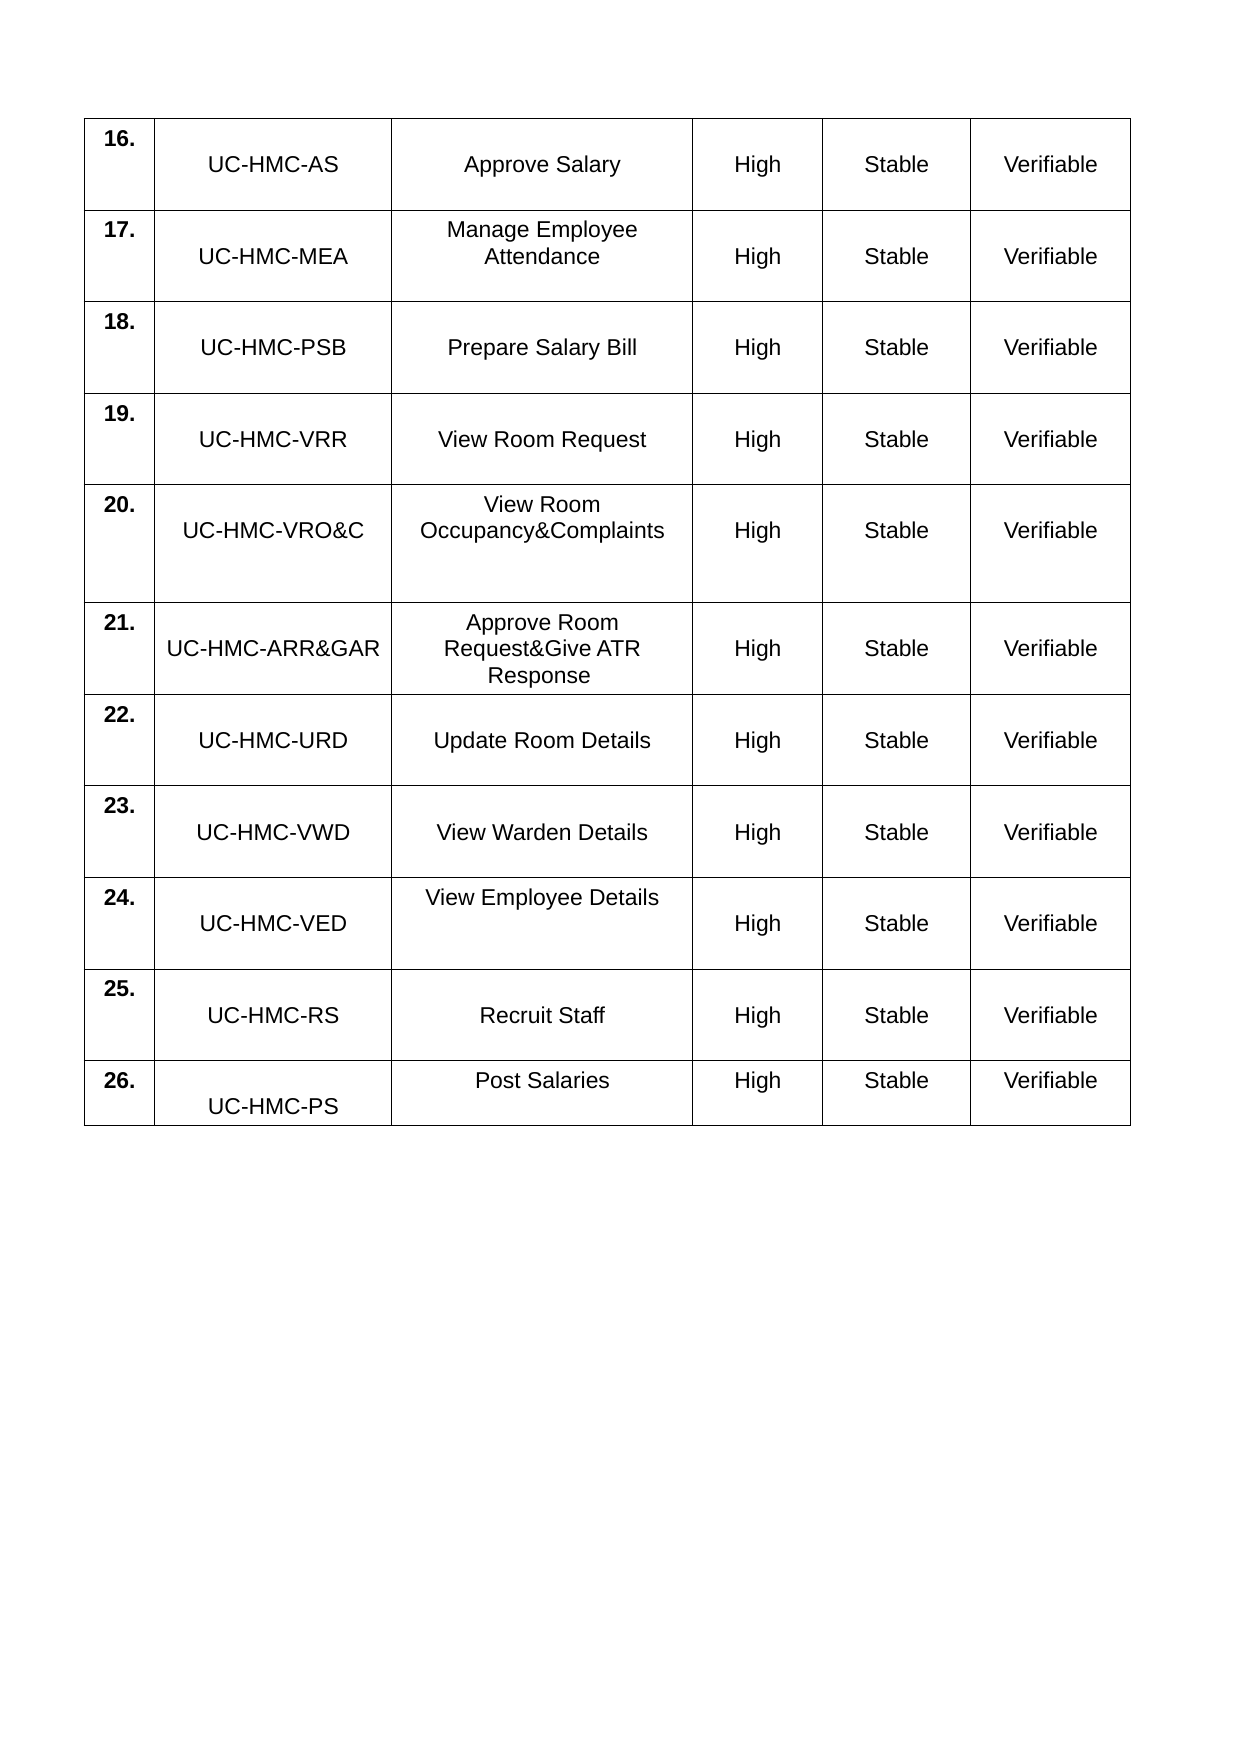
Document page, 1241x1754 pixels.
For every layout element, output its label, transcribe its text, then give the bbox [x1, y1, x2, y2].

table_cell Stable [823, 970, 970, 1060]
table_cell Verifiable [971, 603, 1130, 694]
table_cell Verifiable [971, 1061, 1130, 1125]
table_cell Verifiable [971, 394, 1130, 484]
table_cell Stable [823, 394, 970, 484]
table_cell Verifiable [971, 695, 1130, 785]
table_cell High [693, 786, 822, 877]
table_cell High [693, 1061, 822, 1125]
table_cell High [693, 211, 822, 301]
table_cell 19. [85, 394, 154, 484]
table_cell Verifiable [971, 119, 1130, 210]
table_cell Recruit Staff [392, 970, 692, 1060]
table_cell Stable [823, 878, 970, 968]
table_cell Approve Room Request&Give ATR Response [392, 603, 692, 694]
table_cell View Employee Details [392, 878, 692, 968]
table_cell Stable [823, 302, 970, 393]
table_cell UC-HMC-RS [155, 970, 391, 1060]
table_cell Verifiable [971, 302, 1130, 393]
table_cell UC-HMC-PS [155, 1061, 391, 1125]
table_cell Stable [823, 119, 970, 210]
table_cell High [693, 695, 822, 785]
table_cell High [693, 302, 822, 393]
table_cell UC-HMC-AS [155, 119, 391, 210]
table_cell 24. [85, 878, 154, 968]
table_cell High [693, 878, 822, 968]
table_cell High [693, 119, 822, 210]
table_cell Stable [823, 485, 970, 602]
table_cell UC-HMC-PSB [155, 302, 391, 393]
table_cell Manage Employee Attendance [392, 211, 692, 301]
table_cell UC-HMC-VED [155, 878, 391, 968]
table_cell Prepare Salary Bill [392, 302, 692, 393]
table_cell UC-HMC-VRR [155, 394, 391, 484]
table_cell 22. [85, 695, 154, 785]
table_cell 25. [85, 970, 154, 1060]
table_cell Verifiable [971, 786, 1130, 877]
table_cell UC-HMC-VWD [155, 786, 391, 877]
table_cell High [693, 603, 822, 694]
table_cell Verifiable [971, 485, 1130, 602]
table_cell Post Salaries [392, 1061, 692, 1125]
table_cell View Warden Details [392, 786, 692, 877]
table_cell Stable [823, 695, 970, 785]
table_cell High [693, 485, 822, 602]
table_cell High [693, 394, 822, 484]
table_cell Stable [823, 211, 970, 301]
table_cell 23. [85, 786, 154, 877]
table_cell Verifiable [971, 211, 1130, 301]
table_cell 16. [85, 119, 154, 210]
table_cell 20. [85, 485, 154, 602]
table_cell High [693, 970, 822, 1060]
table_cell Stable [823, 786, 970, 877]
table_cell Verifiable [971, 878, 1130, 968]
table_cell Update Room Details [392, 695, 692, 785]
table_cell 26. [85, 1061, 154, 1125]
table_cell UC-HMC-MEA [155, 211, 391, 301]
table_cell 18. [85, 302, 154, 393]
table_cell Stable [823, 1061, 970, 1125]
table_cell 21. [85, 603, 154, 694]
table_cell Stable [823, 603, 970, 694]
table_cell 17. [85, 211, 154, 301]
table_cell View Room Occupancy&Complaints [392, 485, 692, 602]
table_cell UC-HMC-URD [155, 695, 391, 785]
table_cell Approve Salary [392, 119, 692, 210]
table_cell Verifiable [971, 970, 1130, 1060]
table_cell UC-HMC-VRO&C [155, 485, 391, 602]
table_cell UC-HMC-ARR&GAR [155, 603, 391, 694]
table_cell View Room Request [392, 394, 692, 484]
